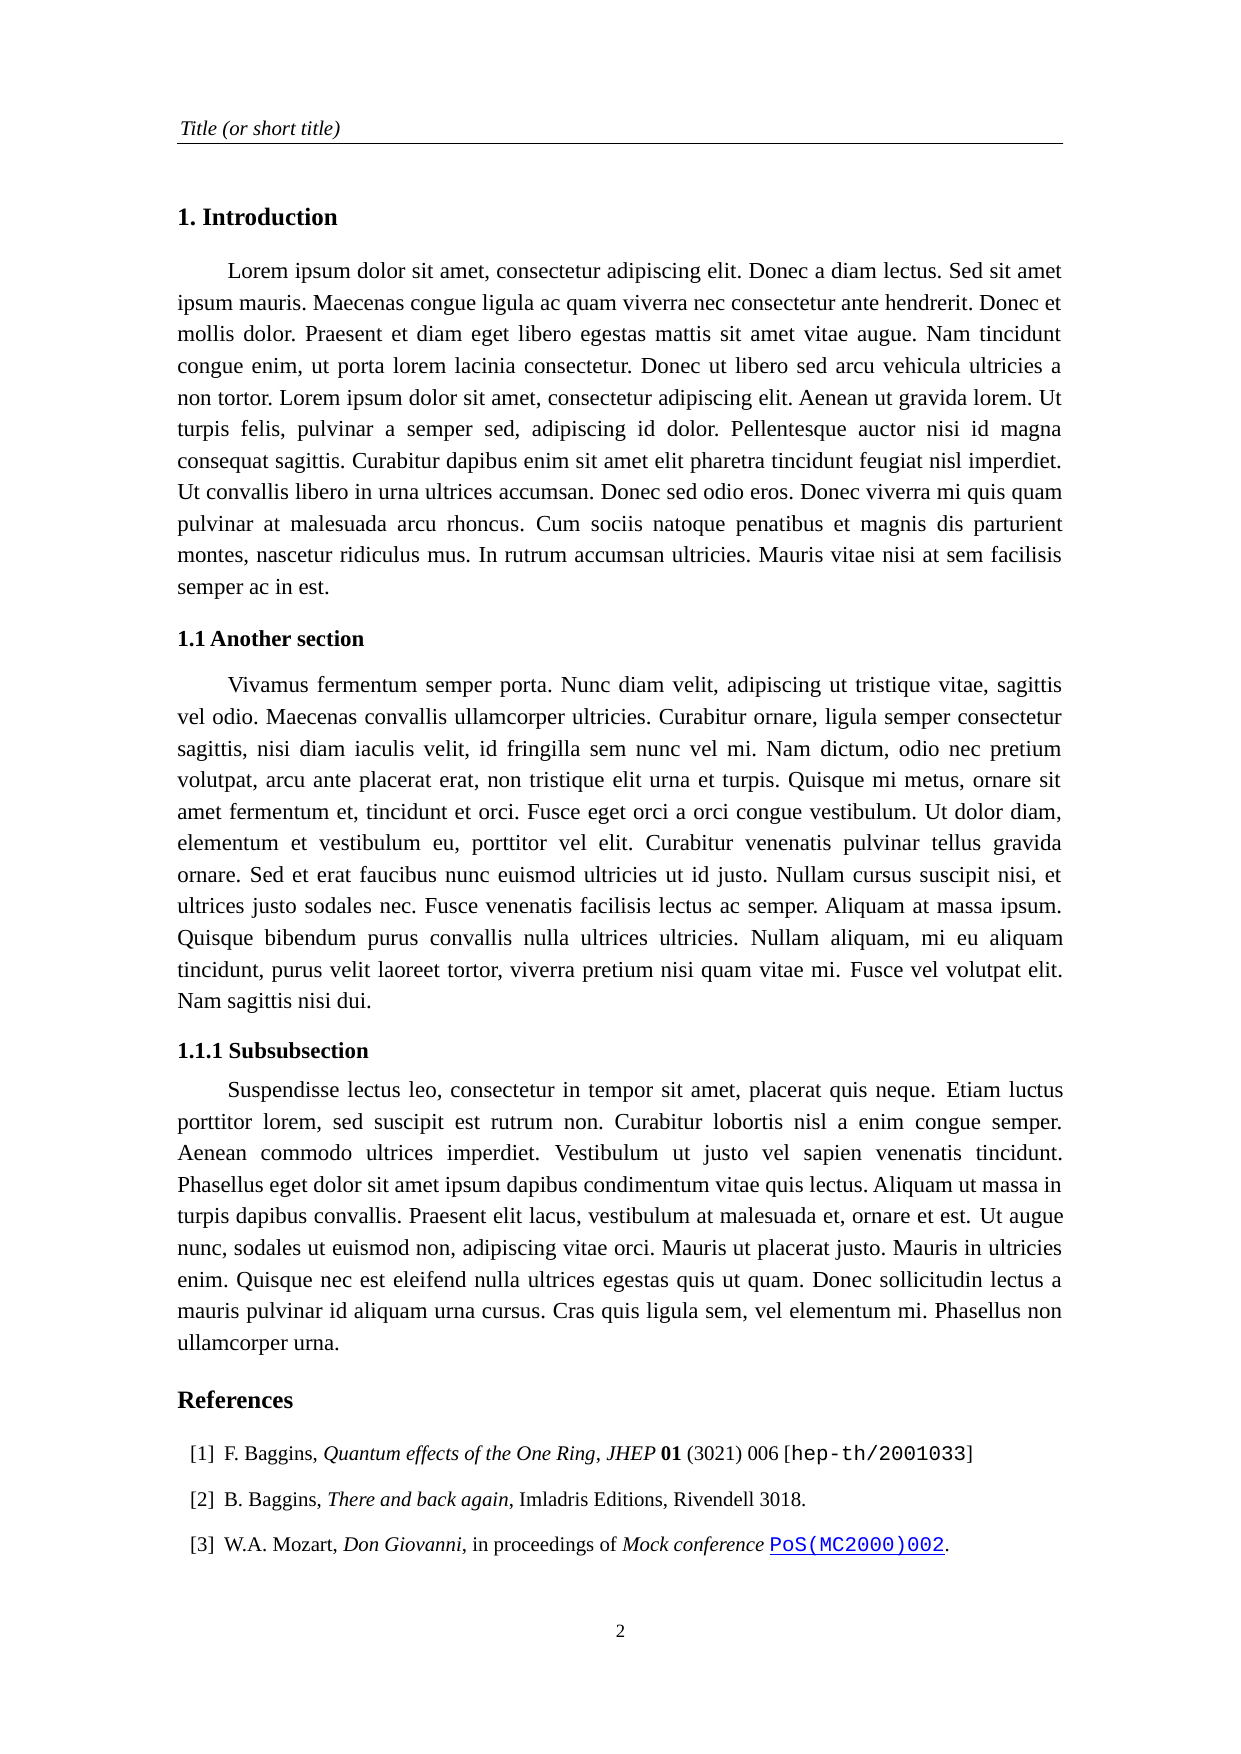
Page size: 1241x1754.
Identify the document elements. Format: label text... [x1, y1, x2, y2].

subtitle Subsubsection [177, 1037, 1063, 1064]
list W.A. Mozart, Don Giovanni, in proceedings of Mock conference PoS(MC2000)002. [214, 1532, 1063, 1558]
list F. Baggins, Quantum effects of the One Ring, JHEP 01 (3021) 006 [hep-th/2001033] [214, 1441, 1063, 1466]
list B. Baggins, There and back again, Imladris Editions, Rivendell 3018. [214, 1487, 1063, 1511]
subtitle Another section [177, 625, 1063, 652]
subtitle References [177, 1385, 1063, 1414]
text Vivamus fermentum semper porta. Nunc diam velit, adipiscing ut tristique vitae, sagittis vel odio. Maecenas convallis ullamcorper ultricies. Curabitur ornare, ligula semper consectetur sagittis, nisi diam iaculis velit, id fringilla sem nunc vel mi. Nam dictum, odio nec pretium volutpat, arcu ante placerat erat, non tristique elit urna et turpis. Quisque mi metus, ornare sit amet fermentum et, tincidunt et orci. Fusce eget orci a orci congue vestibulum. Ut dolor diam, elementum et vestibulum eu, porttitor vel elit. Curabitur venenatis pulvinar tellus gravida ornare. Sed et erat faucibus nunc euismod ultricies ut id justo. Nullam cursus suscipit nisi, et ultrices justo sodales nec. Fusce venenatis facilisis lectus ac semper. Aliquam at massa ipsum. Quisque bibendum purus convallis nulla ultrices ultricies. Nullam aliquam, mi eu aliquam tincidunt, purus velit laoreet tortor, viverra pretium nisi quam vitae mi. Fusce vel volutpat elit. Nam sagittis nisi dui. [177, 672, 1063, 1013]
text Suspendisse lectus leo, consectetur in tempor sit amet, placerat quis neque. Etiam luctus porttitor lorem, sed suscipit est rutrum non. Curabitur lobortis nisl a enim congue semper. Aenean commodo ultrices imperdiet. Vestibulum ut justo vel sapien venenatis tincidunt. Phasellus eget dolor sit amet ipsum dapibus condimentum vitae quis lectus. Aliquam ut massa in turpis dapibus convallis. Praesent elit lacus, vestibulum at malesuada et, ornare et est. Ut augue nunc, sodales ut euismod non, adipiscing vitae orci. Mauris ut placerat justo. Mauris in ultricies enim. Quisque nec est eleifend nulla ultrices egestas quis ut quam. Donec sollicitudin lectus a mauris pulvinar id aliquam urna cursus. Cras quis ligula sem, vel elementum mi. Phasellus non ullamcorper urna. [177, 1076, 1063, 1355]
subtitle Introduction [177, 202, 1063, 231]
text Lorem ipsum dolor sit amet, consectetur adipiscing elit. Donec a diam lectus. Sed sit amet ipsum mauris. Maecenas congue ligula ac quam viverra nec consectetur ante hendrerit. Donec et mollis dolor. Praesent et diam eget libero egestas mattis sit amet vitae augue. Nam tincidunt congue enim, ut porta lorem lacinia consectetur. Donec ut libero sed arcu vehicula ultricies a non tortor. Lorem ipsum dolor sit amet, consectetur adipiscing elit. Aenean ut gravida lorem. Ut turpis felis, pulvinar a semper sed, adipiscing id dolor. Pellentesque auctor nisi id magna consequat sagittis. Curabitur dapibus enim sit amet elit pharetra tincidunt feugiat nisl imperdiet. Ut convallis libero in urna ultrices accumsan. Donec sed odio eros. Donec viverra mi quis quam pulvinar at malesuada arcu rhoncus. Cum sociis natoque penatibus et magnis dis parturient montes, nascetur ridiculus mus. In rutrum accumsan ultricies. Mauris vitae nisi at sem facilisis semper ac in est. [177, 257, 1063, 599]
